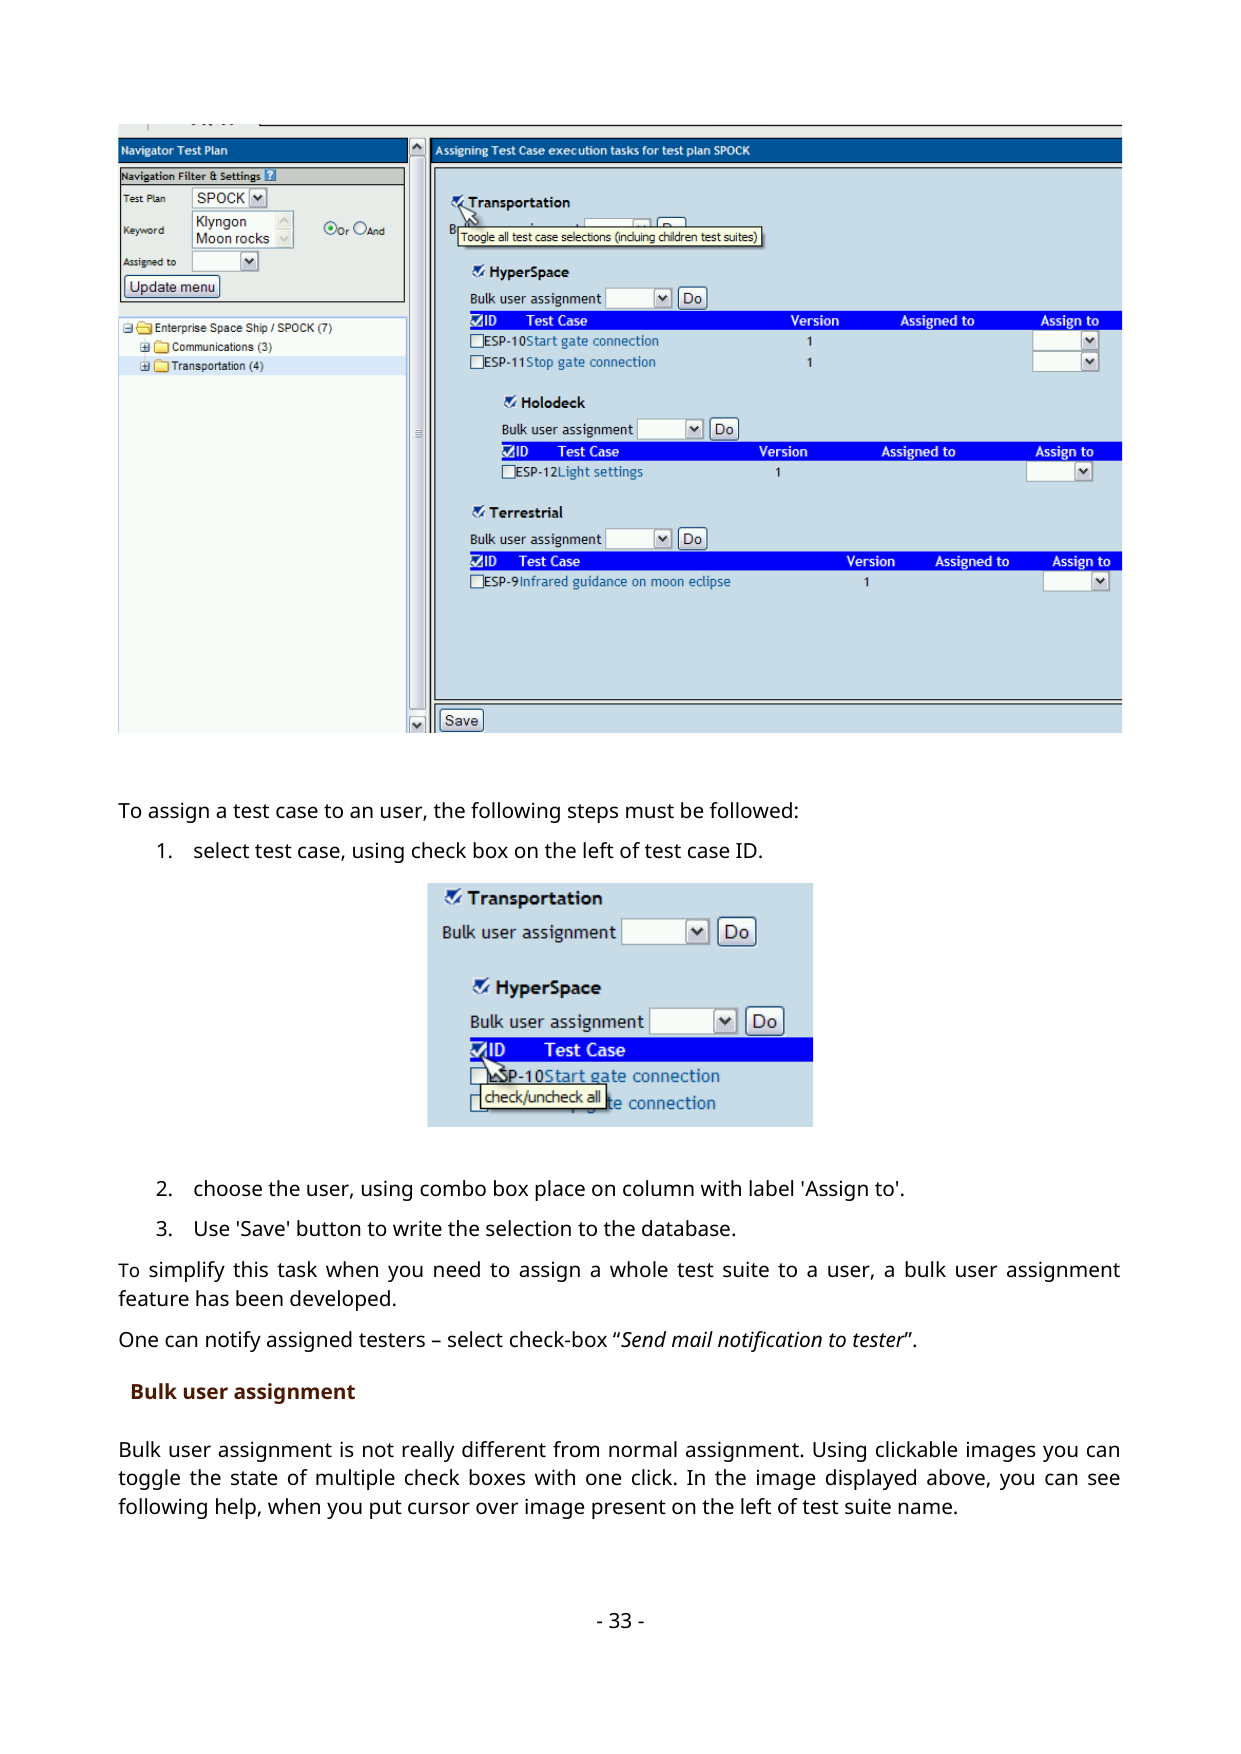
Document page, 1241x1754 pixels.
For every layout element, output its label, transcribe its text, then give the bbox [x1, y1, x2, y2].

picture [118, 124, 1123, 733]
text To assign a test case to an user, the following steps must be followed: [118, 796, 1122, 824]
text To simplify this task when you need to assign a whole test suite to a user, a bulk user assignment feature has been developed. [118, 1256, 1122, 1312]
list select test case, using check box on the left of test case ID. [156, 837, 1122, 865]
text One can notify assigned testers – select check-box “Send mail notification to tester”. [118, 1325, 1122, 1353]
picture [427, 883, 814, 1127]
subtitle Bulk user assignment [130, 1377, 1111, 1405]
list choose the user, using combo box place on column with label 'Assign to'. [156, 1174, 1122, 1202]
list Use 'Save' button to write the selection to the database. [156, 1214, 1122, 1243]
text Bulk user assignment is not really different from normal assignment. Using clickable images you can toggle the state of multiple check boxes with one click. In the image displayed above, you can see following help, when you put cursor over image present on the left of test suite name. [118, 1435, 1122, 1520]
